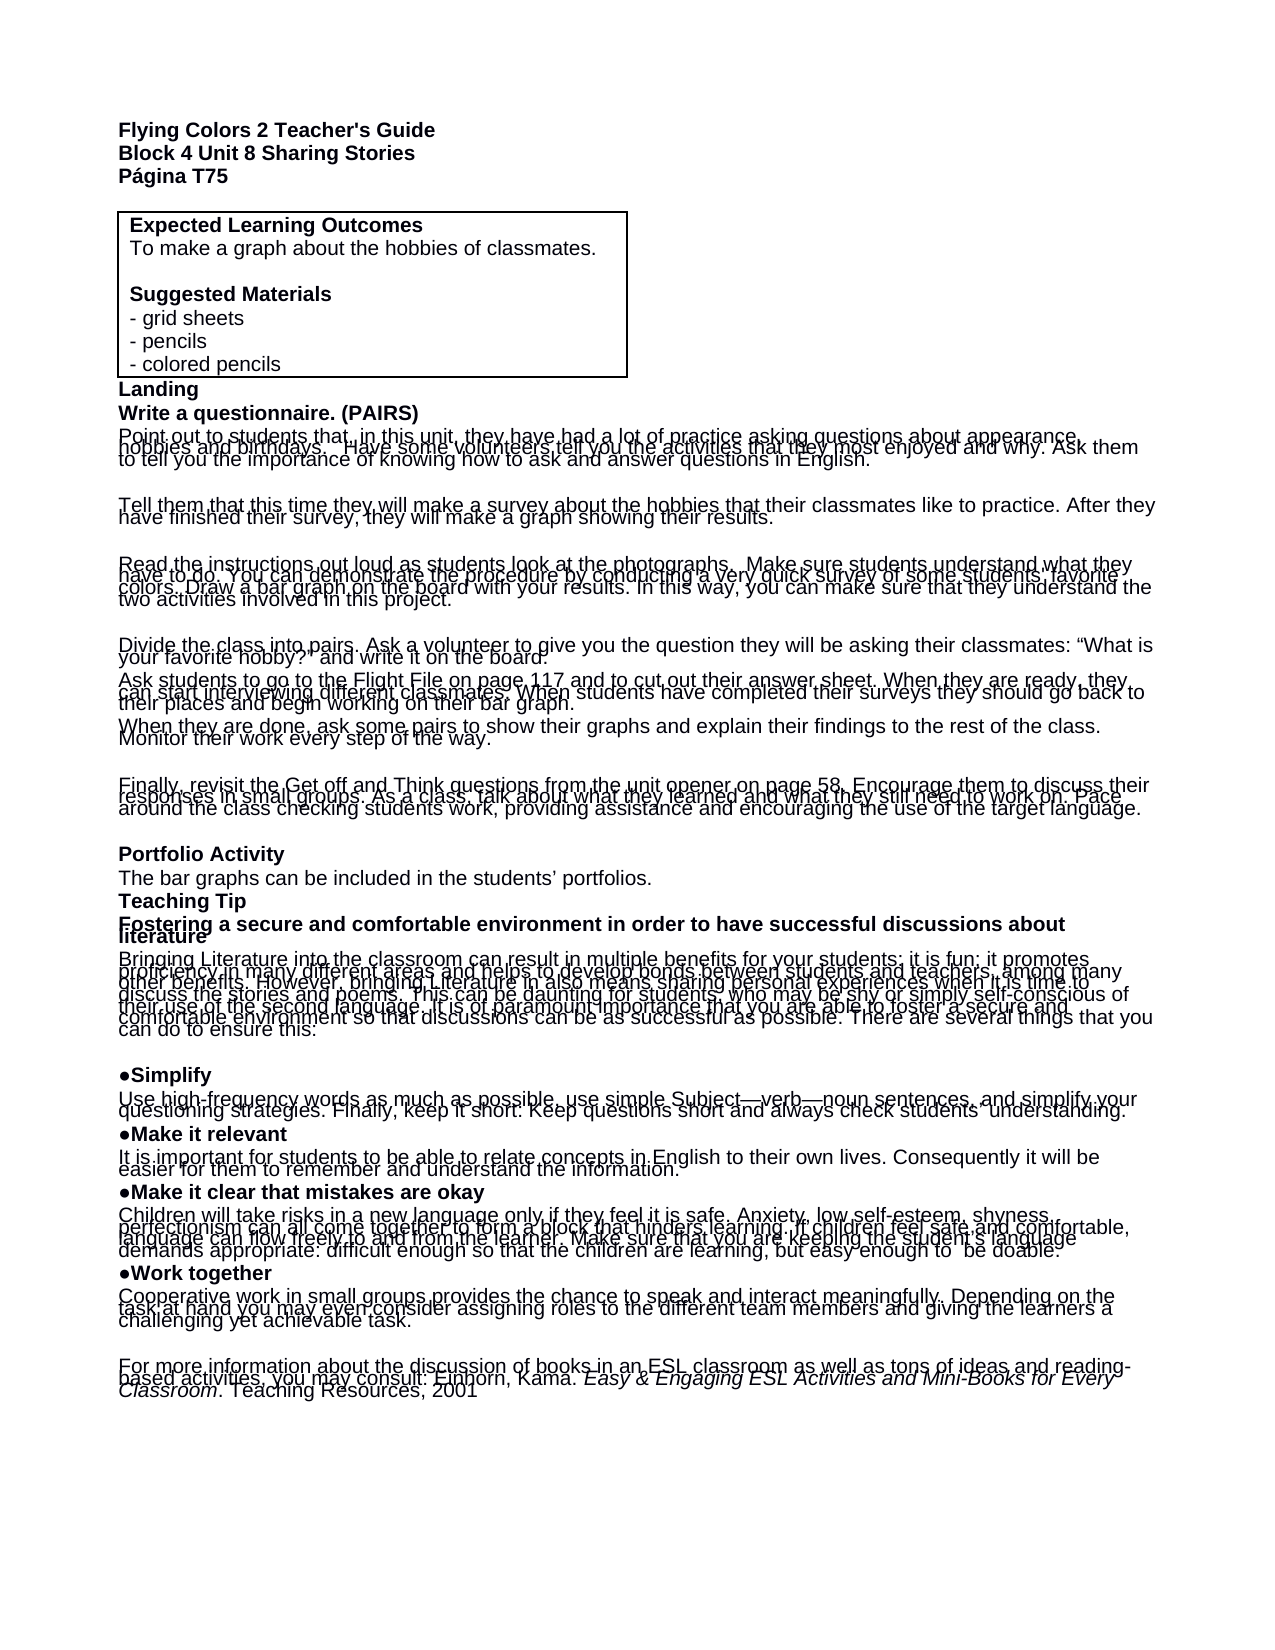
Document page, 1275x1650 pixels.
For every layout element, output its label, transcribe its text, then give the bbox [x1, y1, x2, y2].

text ●Make it relevant [118, 1122, 1157, 1145]
text When they are done, ask some pairs to show their graphs and explain their findings to the rest of the class. Monitor their work every step of the way. [118, 715, 1157, 750]
text ●Simplify [118, 1064, 1157, 1087]
text Página T75 [118, 164, 1157, 188]
table_header Expected Learning Outcomes To make a graph about the hobbies of classmates. Suggested Materials - grid sheets - pencils - colored pencils [119, 213, 626, 376]
text Block 4 Unit 8 Sharing Stories [118, 141, 1157, 164]
text Point out to students that, in this unit, they have had a lot of practice asking questions about appearance, hobbies and birthdays. Have some volunteers tell you the activities that they most enjoyed and why. Ask them to tell you the importance of knowing how to ask and answer questions in English. [118, 424, 1157, 471]
text Divide the class into pairs. Ask a volunteer to give you the question they will be asking their classmates: “What is your favorite hobby?” and write it on the board. [118, 634, 1157, 668]
text ●Work together [118, 1262, 1157, 1285]
text Ask students to go to the Flight File on page 117 and to cut out their answer sheet. When they are ready, they can start interviewing different classmates. When students have completed their surveys they should go back to their places and begin working on their bar graph. [118, 668, 1157, 715]
text For more information about the discussion of books in an ESL classroom as well as tons of ideas and reading-based activities, you may consult: Einhorn, Kama. Easy & Engaging ESL Activities and Mini-Books for Every Classroom. Teaching Resources, 2001 [118, 1355, 1157, 1401]
text Use high-frequency words as much as possible, use simple Subject—verb—noun sentences, and simplify your questioning strategies. Finally, keep it short: Keep questions short and always check students’ understanding. [118, 1087, 1157, 1122]
text The bar graphs can be included in the students’ portfolios. [118, 866, 1157, 889]
text Cooperative work in small groups provides the chance to speak and interact meaningfully. Depending on the task at hand you may even consider assigning roles to the different team members and giving the learners a challenging yet achievable task. [118, 1285, 1157, 1332]
text ●Make it clear that mistakes are okay [118, 1180, 1157, 1203]
text Fostering a secure and comfortable environment in order to have successful discussions about literature [118, 913, 1157, 948]
text Bringing Literature into the classroom can result in multiple benefits for your students: it is fun; it promotes proficiency in many different areas and helps to develop bonds between students and teachers, among many other benefits. However, bringing Literature in also means sharing personal experiences when it is time to discuss the stories and poems. This can be daunting for students, who may be shy or simply self-conscious of their use of the second language. It is of paramount importance that you are able to foster a secure and comfortable environment so that discussions can be as successful as possible. There are several things that you can do to ensure this: [118, 948, 1157, 1041]
text Flying Colors 2 Teacher's Guide [118, 118, 1157, 141]
text Landing [118, 378, 1157, 401]
text Finally, revisit the Get off and Think questions from the unit opener on page 58. Encourage them to discuss their responses in small groups. As a class, talk about what they learned and what they still need to work on. Pace around the class checking students work, providing assistance and encouraging the use of the target language. [118, 773, 1157, 820]
text It is important for students to be able to relate concepts in English to their own lives. Consequently it will be easier for them to remember and understand the information. [118, 1145, 1157, 1180]
text Read the instructions out loud as students look at the photographs. Make sure students understand what they have to do. You can demonstrate the procedure by conducting a very quick survey of some students' favorite colors. Draw a bar graph on the board with your results. In this way, you can make sure that they understand the two activities involved in this project. [118, 552, 1157, 610]
text Teaching Tip [118, 889, 1157, 913]
text Write a questionnaire. (PAIRS) [118, 401, 1157, 424]
text Tell them that this time they will make a survey about the hobbies that their classmates like to practice. After they have finished their survey, they will make a graph showing their results. [118, 494, 1157, 529]
text Portfolio Activity [118, 843, 1157, 866]
text Children will take risks in a new language only if they feel it is safe. Anxiety, low self-esteem, shyness, perfectionism can all come together to form a block that hinders learning. If children feel safe and comfortable, language can flow freely to and from the learner. Make sure that you are keeping the student’s language demands appropriate: difficult enough so that the children are learning, but easy enough to be doable. [118, 1203, 1157, 1262]
